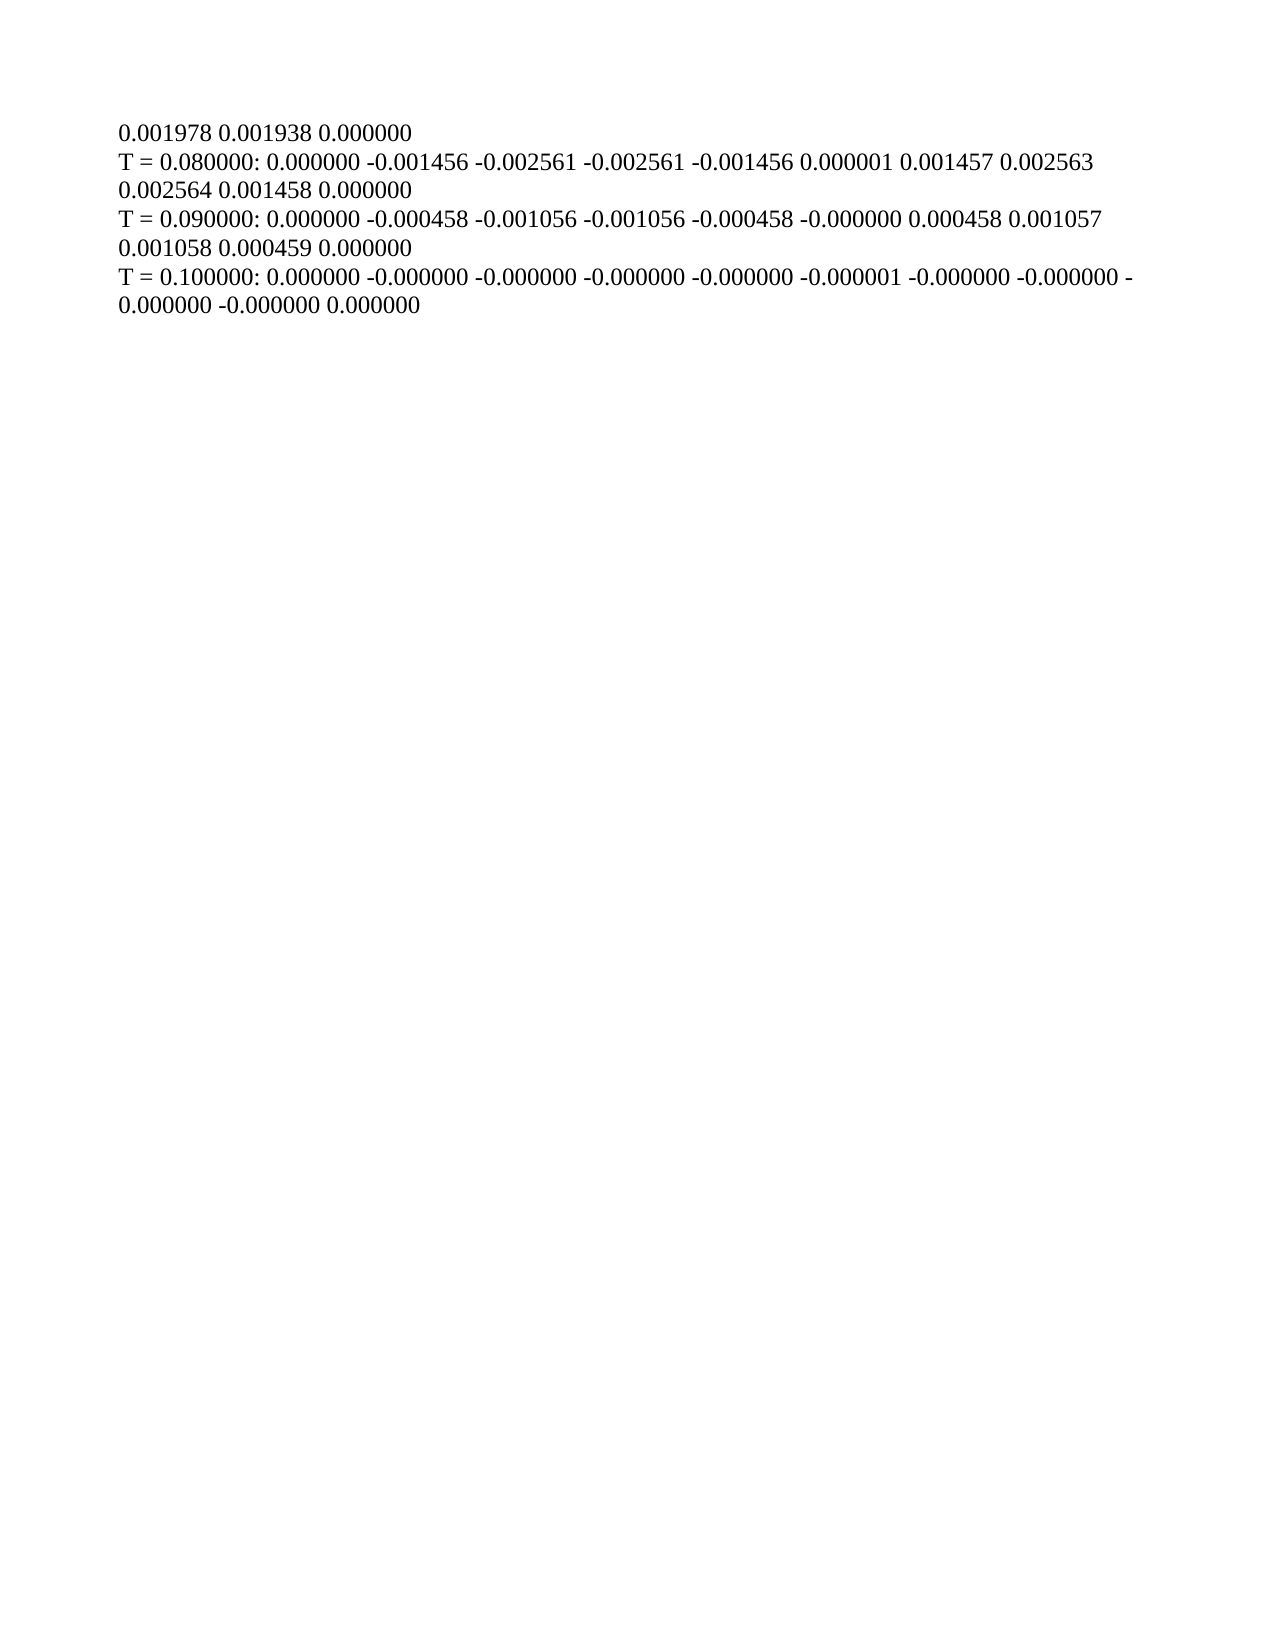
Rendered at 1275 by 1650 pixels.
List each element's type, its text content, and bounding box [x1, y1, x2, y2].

text T = 0.090000: 0.000000 -0.000458 -0.001056 -0.001056 -0.000458 -0.000000 0.000458 0.001057 0.001058 0.000459 0.000000 [118, 204, 1157, 262]
text T = 0.080000: 0.000000 -0.001456 -0.002561 -0.002561 -0.001456 0.000001 0.001457 0.002563 0.002564 0.001458 0.000000 [118, 147, 1157, 204]
text T = 0.100000: 0.000000 -0.000000 -0.000000 -0.000000 -0.000000 -0.000001 -0.000000 -0.000000 -0.000000 -0.000000 0.000000 [118, 262, 1157, 319]
text 0.001978 0.001938 0.000000 [118, 118, 1157, 147]
